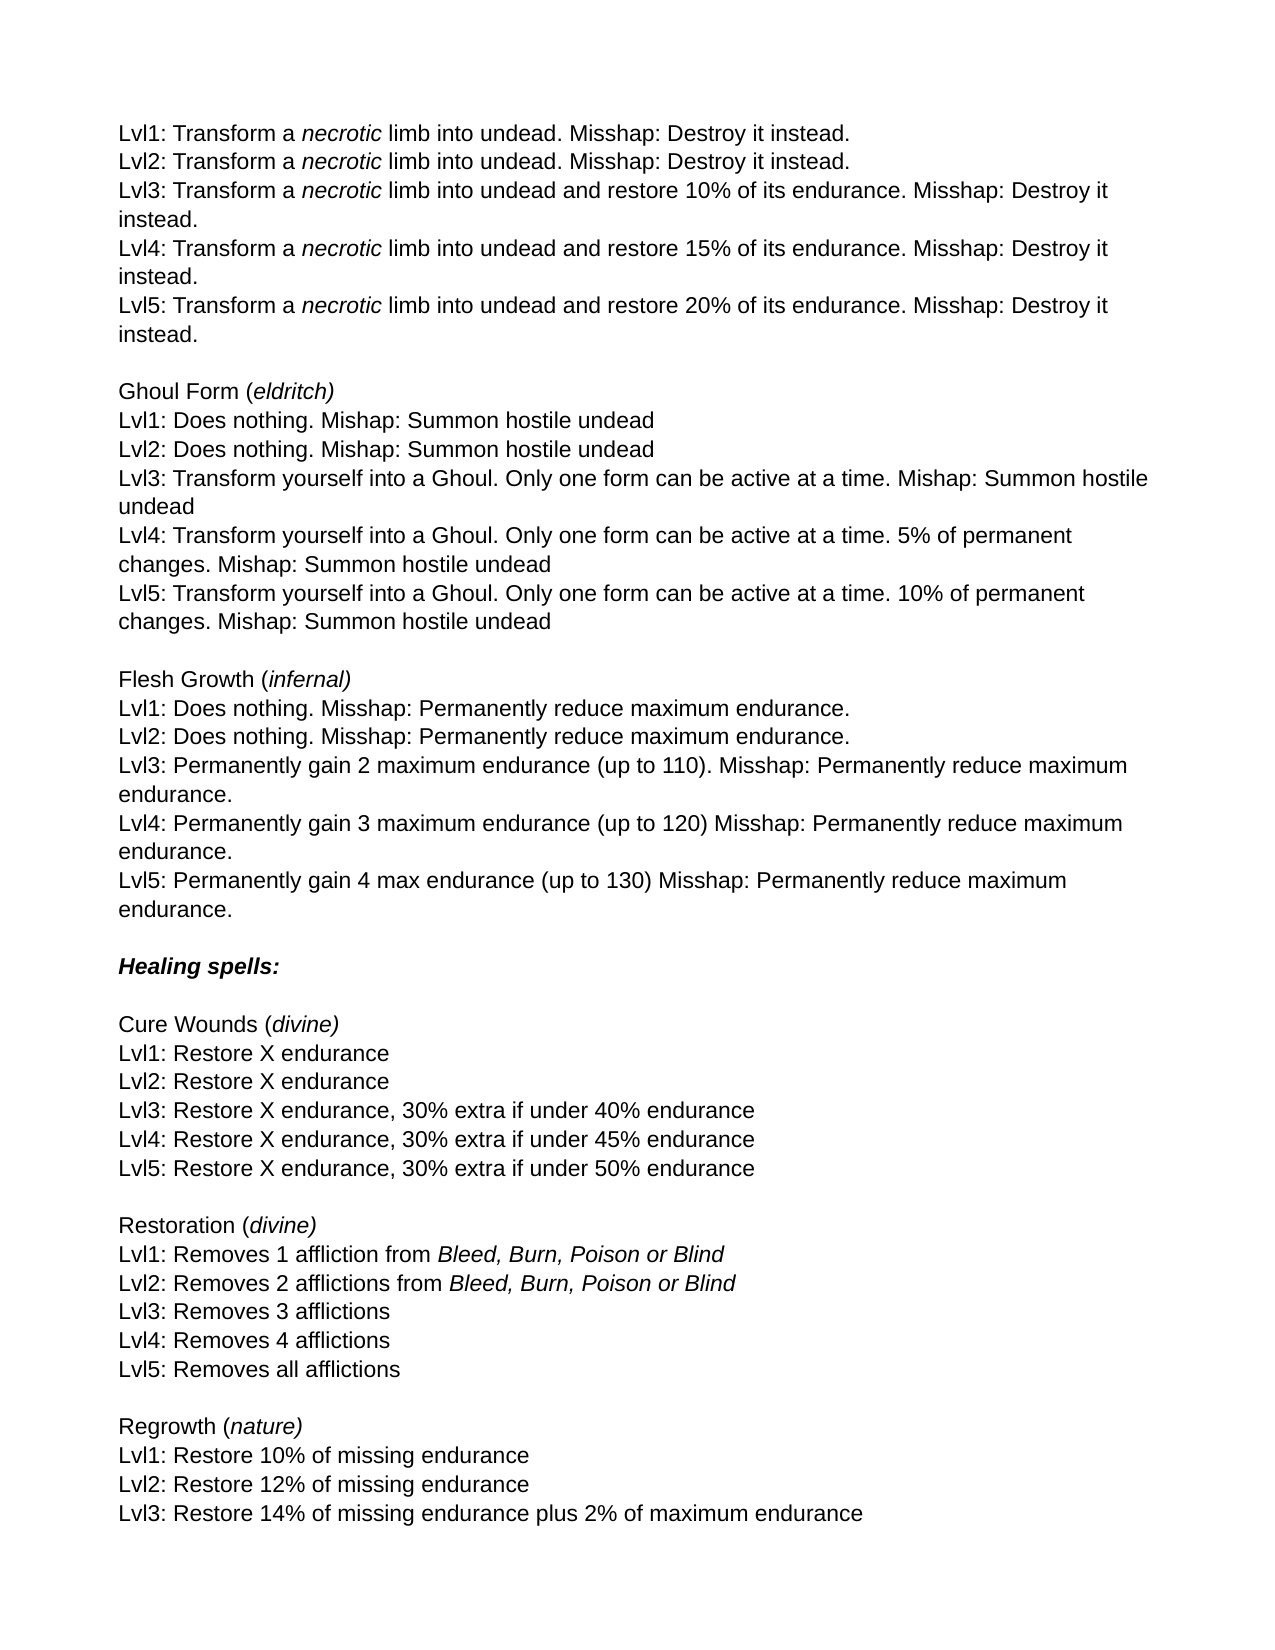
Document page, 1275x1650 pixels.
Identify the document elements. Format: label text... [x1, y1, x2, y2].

text Lvl3: Removes 3 afflictions [118, 1297, 1157, 1326]
text Regrowth (nature) Lvl1: Restore 10% of missing endurance Lvl2: Restore 12% of missing endurance [118, 1412, 1157, 1498]
text Cure Wounds (divine) [118, 1009, 1157, 1038]
text Lvl2: Transform a ­­necrotic limb into undead. Misshap: Destroy it instead. [118, 147, 1157, 176]
text Lvl1: Removes 1 affliction from Bleed, Burn, Poison or Blind Lvl2: Removes 2 afflictions from Bleed, Burn, Poison or Blind [118, 1239, 1157, 1297]
text Restoration (divine) [118, 1211, 1157, 1239]
text Lvl5: Transform a ­­necrotic limb into undead and restore 20% of its endurance. Misshap: Destroy it instead. [118, 291, 1157, 348]
text Lvl2: Does nothing. Misshap: Permanently reduce maximum endurance. Lvl3: Permanently gain 2 maximum endurance (up to 110). Misshap: Permanently reduce maximum endurance. Lvl4: Permanently gain 3 maximum endurance (up to 120) Misshap: Permanently reduce maximum endurance. Lvl5: Permanently gain 4 max endurance (up to 130) Misshap: Permanently reduce maximum endurance. [118, 722, 1157, 923]
text Lvl5: Restore X endurance, 30% extra if under 50% endurance [118, 1153, 1157, 1182]
text Lvl4: Restore X endurance, 30% extra if under 45% endurance [118, 1124, 1157, 1153]
text Lvl1: Restore X endurance Lvl2: Restore X endurance [118, 1038, 1157, 1096]
text Lvl1: Transform a ­­necrotic limb into undead. Misshap: Destroy it instead. [118, 118, 1157, 147]
text Lvl3: Transform a ­­necrotic limb into undead and restore 10% of its endurance. Misshap: Destroy it instead. [118, 176, 1157, 233]
text Lvl3: Restore 14% of missing endurance plus 2% of maximum endurance [118, 1498, 1157, 1527]
text Ghoul Form (eldritch) [118, 377, 1157, 406]
text Lvl4: Transform a ­­necrotic limb into undead and restore 15% of its endurance. Misshap: Destroy it instead. [118, 233, 1157, 291]
text Healing spells: [118, 952, 1157, 981]
text Lvl1: Does nothing. Mishap: Summon hostile undead Lvl2: Does nothing. Mishap: Summon hostile undead Lvl3: Transform yourself into a Ghoul. Only one form can be active at a time. Mishap: Summon hostile undead Lvl4: Transform yourself into a Ghoul. Only one form can be active at a time. 5% of permanent changes. Mishap: Summon hostile undead Lvl5: Transform yourself into a Ghoul. Only one form can be active at a time. 10% of permanent changes. Mishap: Summon hostile undead [118, 406, 1157, 664]
text Lvl4: Removes 4 afflictions [118, 1326, 1157, 1354]
text Lvl5: Removes all afflictions [118, 1354, 1157, 1383]
text Flesh Growth (infernal) Lvl1: Does nothing. Misshap: Permanently reduce maximum endurance. [118, 664, 1157, 722]
text Lvl3: Restore X endurance, 30% extra if under 40% endurance [118, 1096, 1157, 1124]
